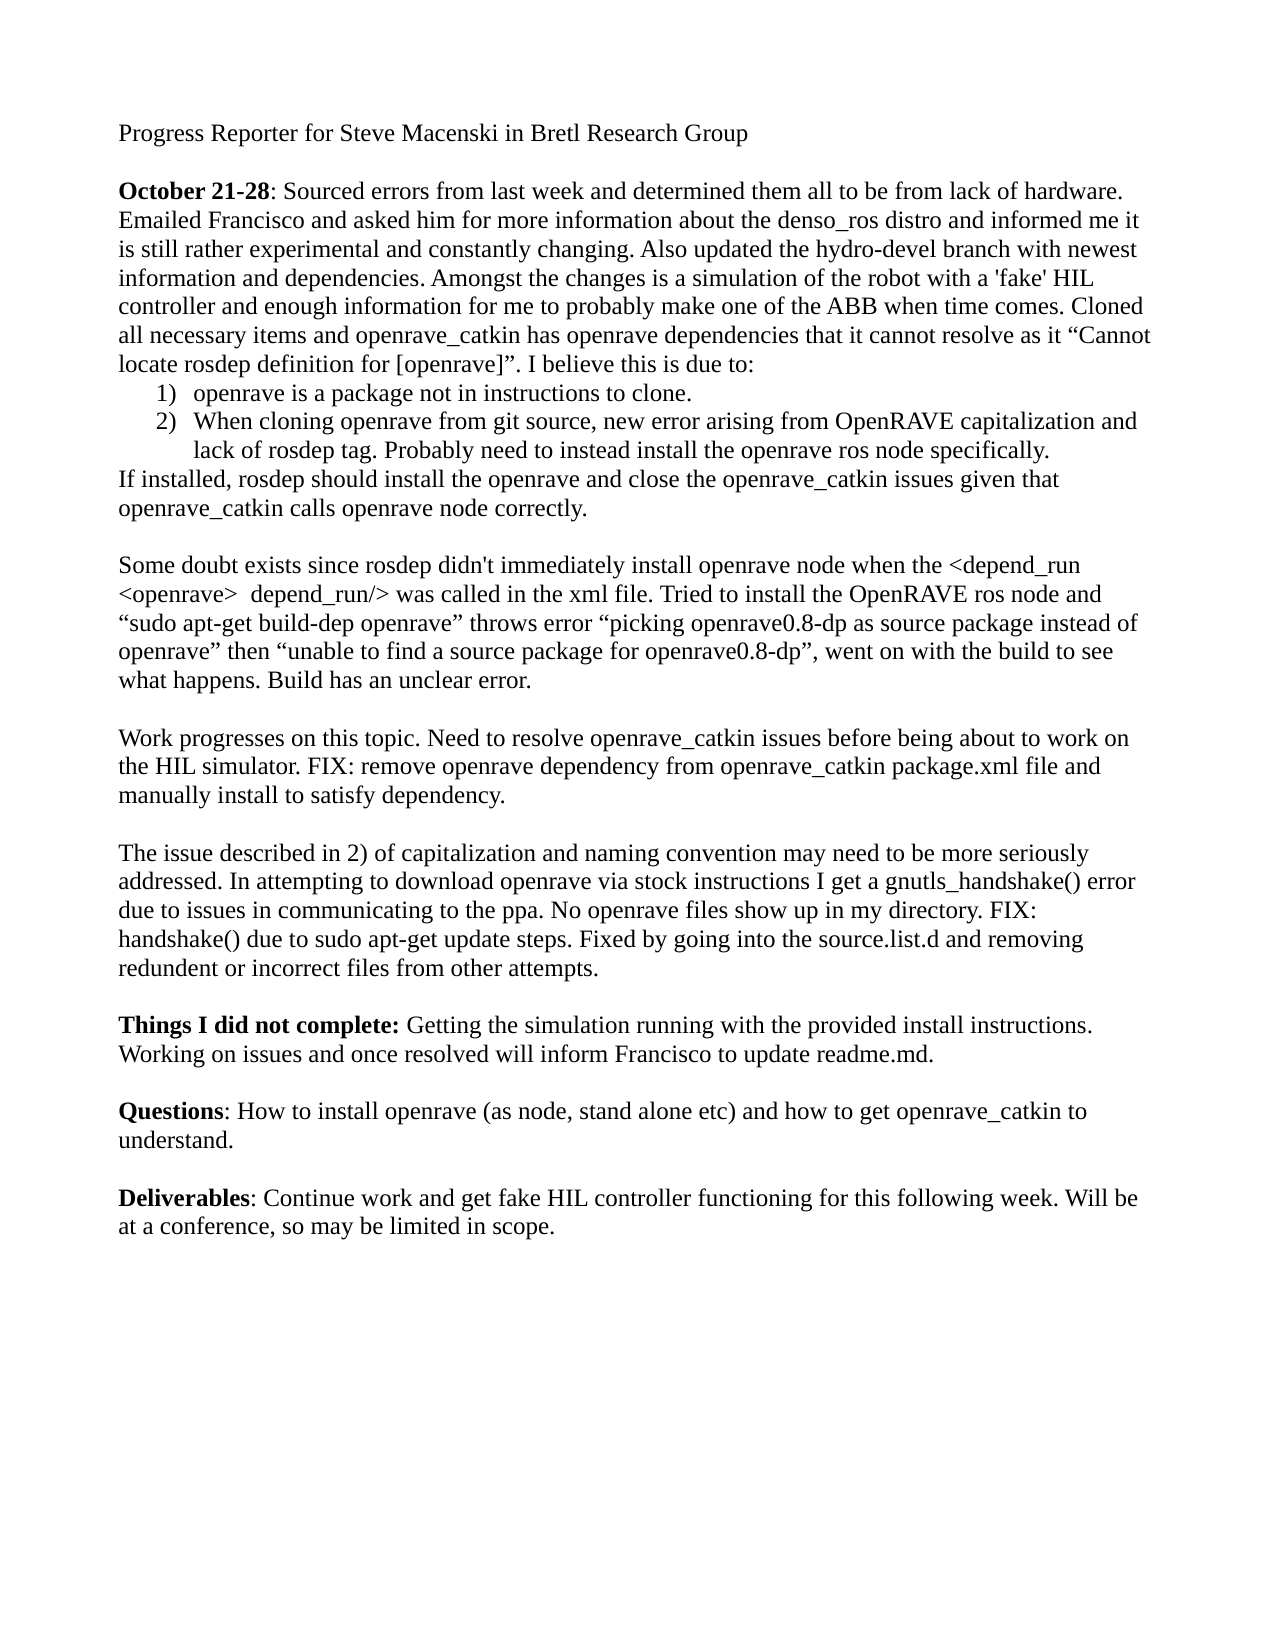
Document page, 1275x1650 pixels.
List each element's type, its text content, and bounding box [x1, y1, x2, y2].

text Things I did not complete: Getting the simulation running with the provided install instructions. Working on issues and once resolved will inform Francisco to update readme.md. [118, 1010, 1157, 1068]
text Work progresses on this topic. Need to resolve openrave_catkin issues before being about to work on the HIL simulator. FIX: remove openrave dependency from openrave_catkin package.xml file and manually install to satisfy dependency. [118, 723, 1157, 809]
text The issue described in 2) of capitalization and naming convention may need to be more seriously addressed. In attempting to download openrave via stock instructions I get a gnutls_handshake() error due to issues in communicating to the ppa. No openrave files show up in my directory. FIX: handshake() due to sudo apt-get update steps. Fixed by going into the source.list.d and removing redundent or incorrect files from other attempts. [118, 838, 1157, 981]
text Some doubt exists since rosdep didn't immediately install openrave node when the <depend_run <openrave> depend_run/> was called in the xml file. Tried to install the OpenRAVE ros node and “sudo apt-get build-dep openrave” throws error “picking openrave0.8-dp as source package instead of openrave” then “unable to find a source package for openrave0.8-dp”, went on with the build to see what happens. Build has an unclear error. [118, 550, 1157, 694]
text If installed, rosdep should install the openrave and close the openrave_catkin issues given that openrave_catkin calls openrave node correctly. [118, 464, 1157, 521]
list When cloning openrave from git source, new error arising from OpenRAVE capitalization and lack of rosdep tag. Probably need to instead install the openrave ros node specifically. [156, 406, 1157, 464]
text Deliverables: Continue work and get fake HIL controller functioning for this following week. Will be at a conference, so may be limited in scope. [118, 1183, 1157, 1240]
list openrave is a package not in instructions to clone. [156, 378, 1157, 406]
text Questions: How to install openrave (as node, stand alone etc) and how to get openrave_catkin to understand. [118, 1096, 1157, 1154]
text October 21-28: Sourced errors from last week and determined them all to be from lack of hardware. Emailed Francisco and asked him for more information about the denso_ros distro and informed me it is still rather experimental and constantly changing. Also updated the hydro-devel branch with newest information and dependencies. Amongst the changes is a simulation of the robot with a 'fake' HIL controller and enough information for me to probably make one of the ABB when time comes. Cloned all necessary items and openrave_catkin has openrave dependencies that it cannot resolve as it “Cannot locate rosdep definition for [openrave]”. I believe this is due to: [118, 176, 1157, 378]
